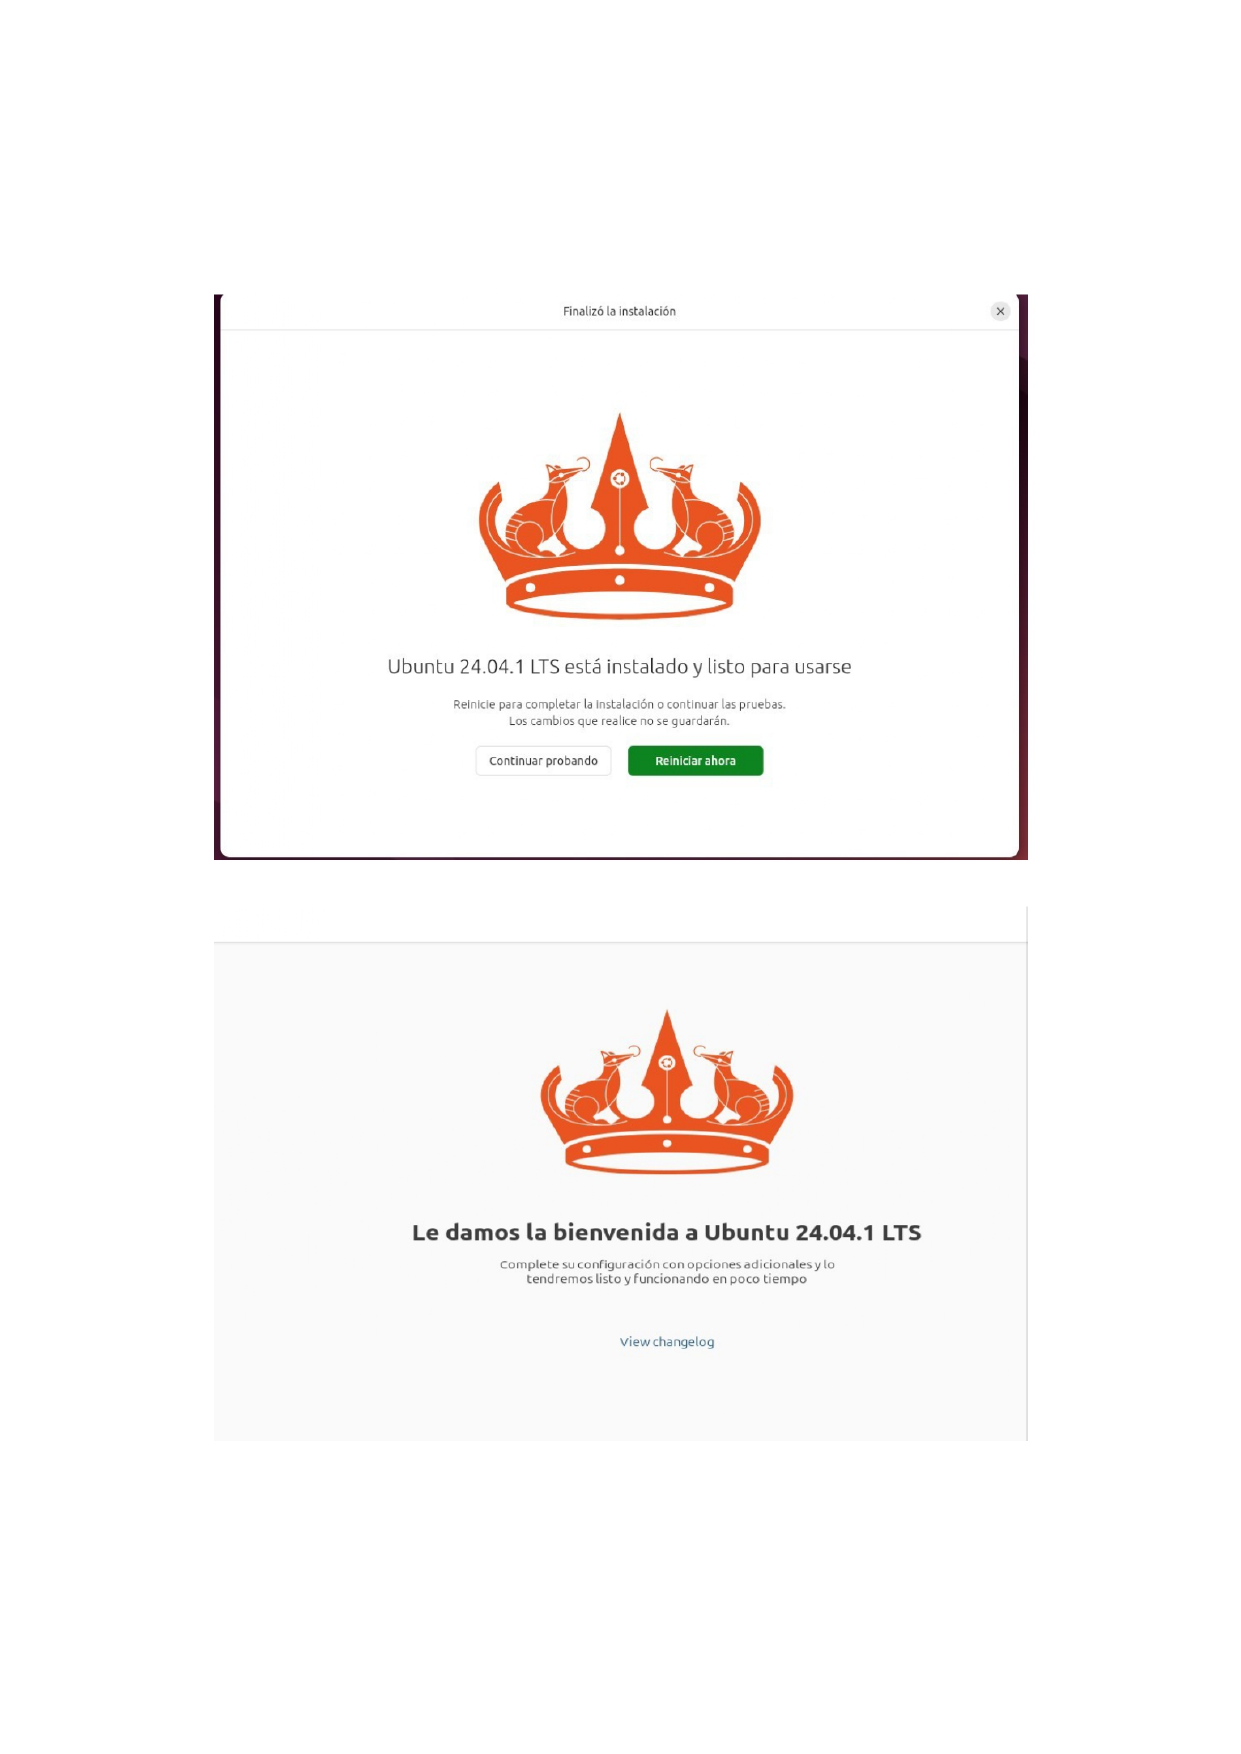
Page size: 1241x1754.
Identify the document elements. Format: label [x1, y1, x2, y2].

picture [118, 175, 1123, 1595]
